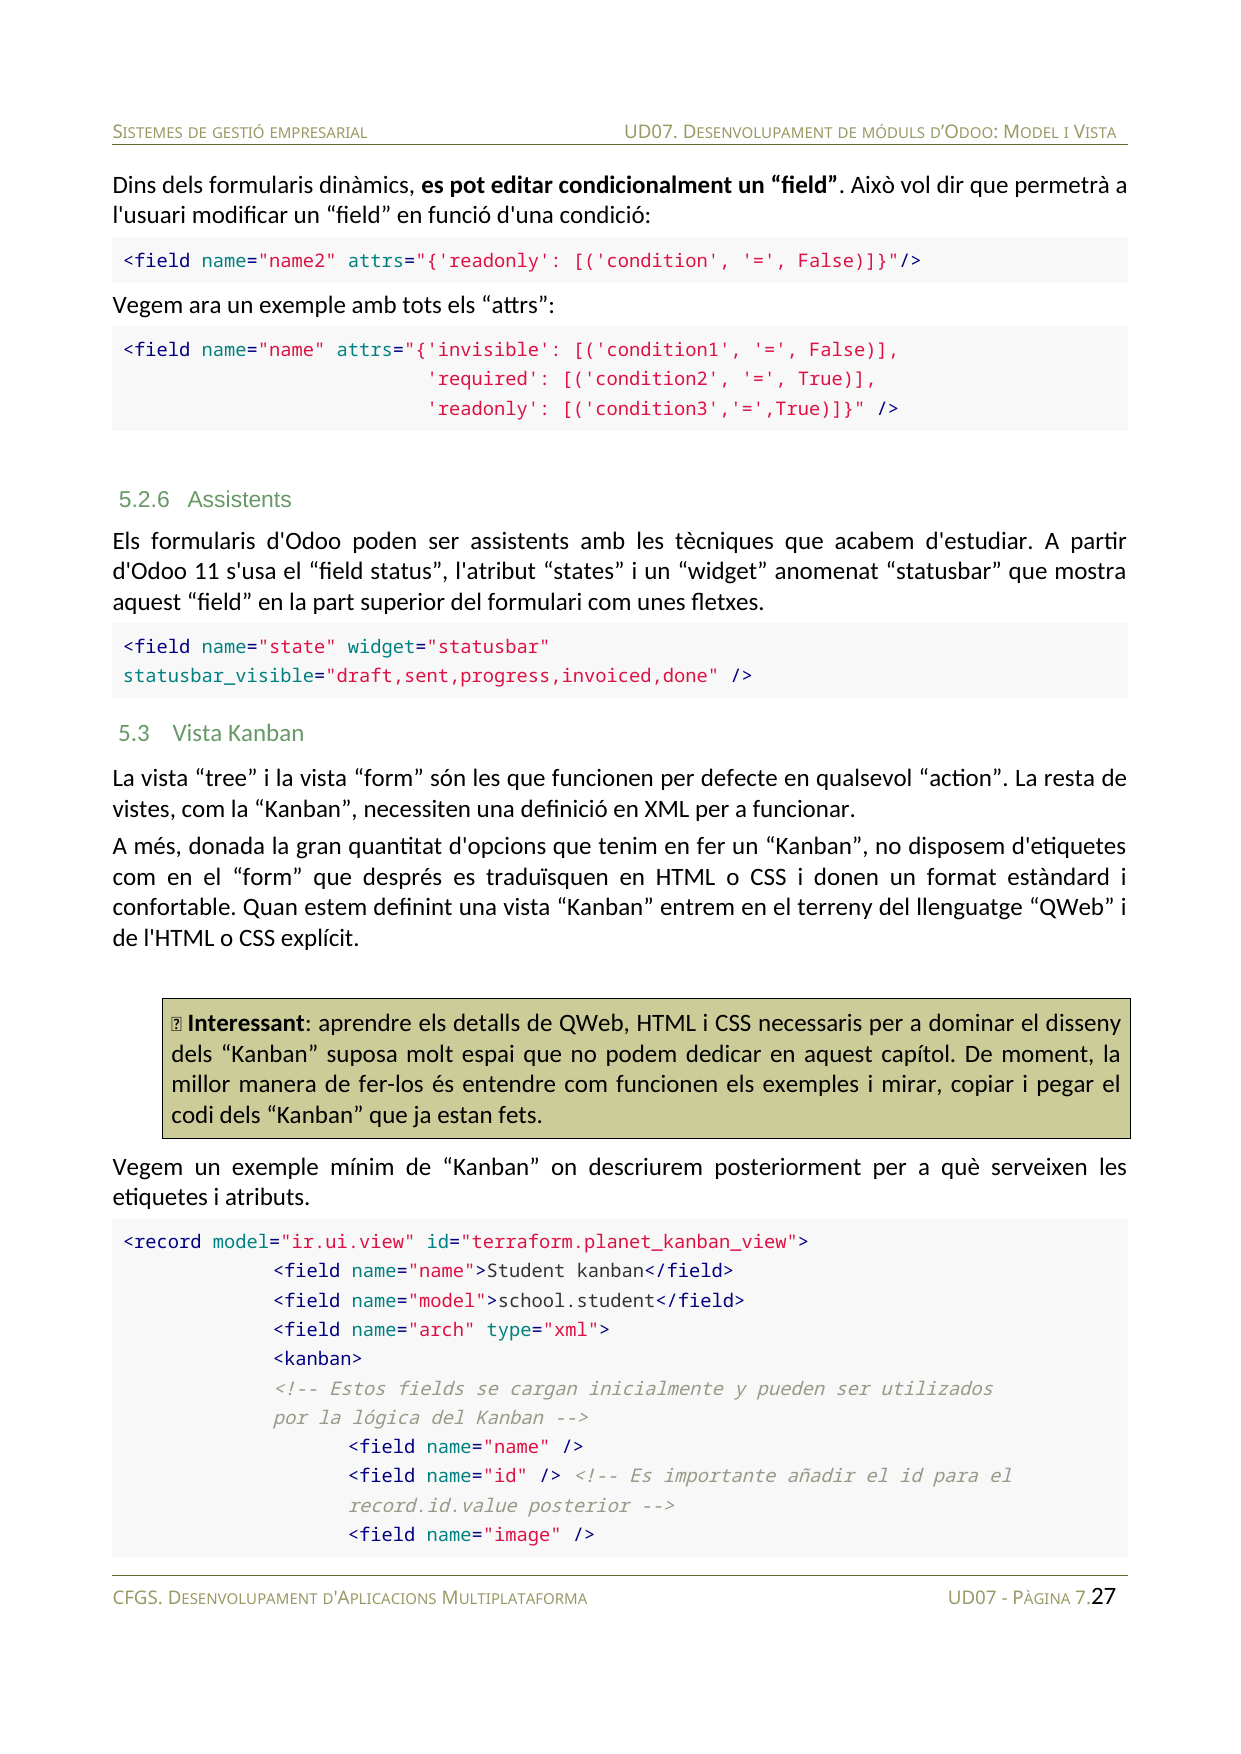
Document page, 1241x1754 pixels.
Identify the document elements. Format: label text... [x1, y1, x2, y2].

text Dins dels formularis dinàmics, es pot editar condicionalment un “field”. Això vol dir que permetrà a l'usuari modificar un “field” en funció d'una condició: [112, 169, 1128, 230]
text 💬 Interessant: aprendre els detalls de QWeb, HTML i CSS necessaris per a dominar el disseny dels “Kanban” suposa molt espai que no podem dedicar en aquest capítol. De moment, la millor manera de fer-los és entendre com funcionen els exemples i mirar, copiar i pegar el codi dels “Kanban” que ja estan fets. [163, 999, 1130, 1138]
subtitle Vista Kanban [112, 717, 1128, 748]
text La vista “tree” i la vista “form” són les que funcionen per defecte en qualsevol “action”. La resta de vistes, com la “Kanban”, necessiten una definició en XML per a funcionar. [112, 763, 1128, 824]
table_header <field name="state" widget="statusbar" statusbar_visible="draft,sent,progress,invoiced,done" /> [112, 623, 1128, 698]
table_header <field name="name2" attrs="{'readonly': [('condition', '=', False)]}"/> [112, 237, 1128, 283]
text Els formularis d'Odoo poden ser assistents amb les tècniques que acabem d'estudiar. A partir d'Odoo 11 s'usa el “field status”, l'atribut “states” i un “widget” anomenat “statusbar” que mostra aquest “field” en la part superior del formulari com unes fletxes. [112, 525, 1128, 616]
text Vegem un exemple mínim de “Kanban” on descriurem posteriorment per a què serveixen les etiquetes i atributs. [112, 1151, 1128, 1212]
text Vegem ara un exemple amb tots els “attrs”: [112, 289, 1128, 319]
subtitle Assistents [112, 486, 1128, 512]
table_header <field name="name" attrs="{'invisible': [('condition1', '=', False)], 'required': [('condition2', '=', True)], 'readonly': [('condition3','=',True)]}" /> [112, 326, 1128, 431]
text A més, donada la gran quantitat d'opcions que tenim en fer un “Kanban”, no disposem d'etiquetes com en el “form” que després es traduïsquen en HTML o CSS i donen un format estàndard i confortable. Quan estem definint una vista “Kanban” entrem en el terreny del llenguatge “QWeb” i de l'HTML o CSS explícit. [112, 830, 1128, 952]
table_header <record model="ir.ui.view" id="terraform.planet_kanban_view"> <field name="name">Student kanban</field> <field name="model">school.student</field> <field name="arch" type="xml"> <kanban> <!-- Estos fields se cargan inicialmente y pueden ser utilizados por la lógica del Kanban --> <field name="name" /> <field name="id" /> <!-- Es importante añadir el id para el record.id.value posterior --> <field name="image" /> [112, 1218, 1128, 1557]
